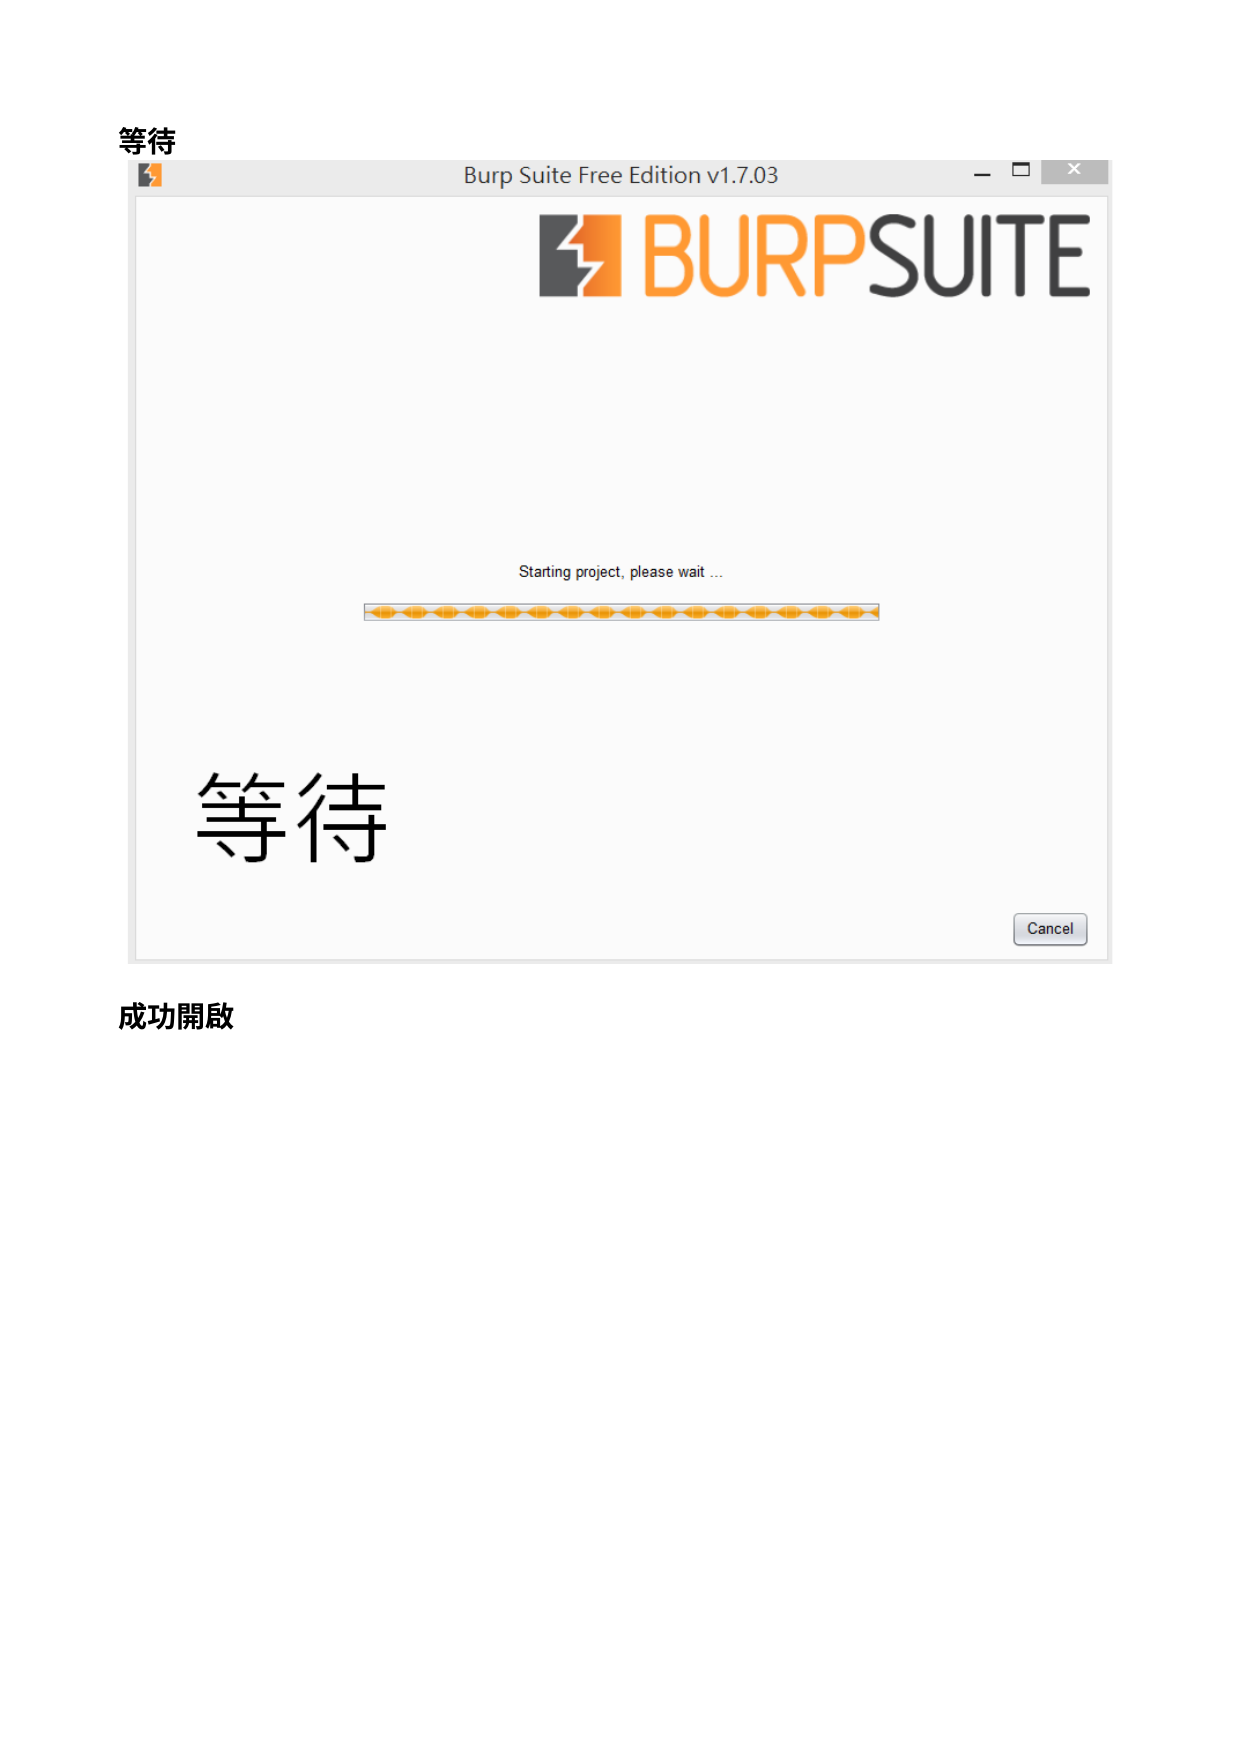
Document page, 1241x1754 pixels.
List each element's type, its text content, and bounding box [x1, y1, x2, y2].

subtitle 成功開啟 [118, 994, 1122, 1036]
picture [127, 160, 1113, 964]
subtitle 等待 [118, 118, 1122, 160]
